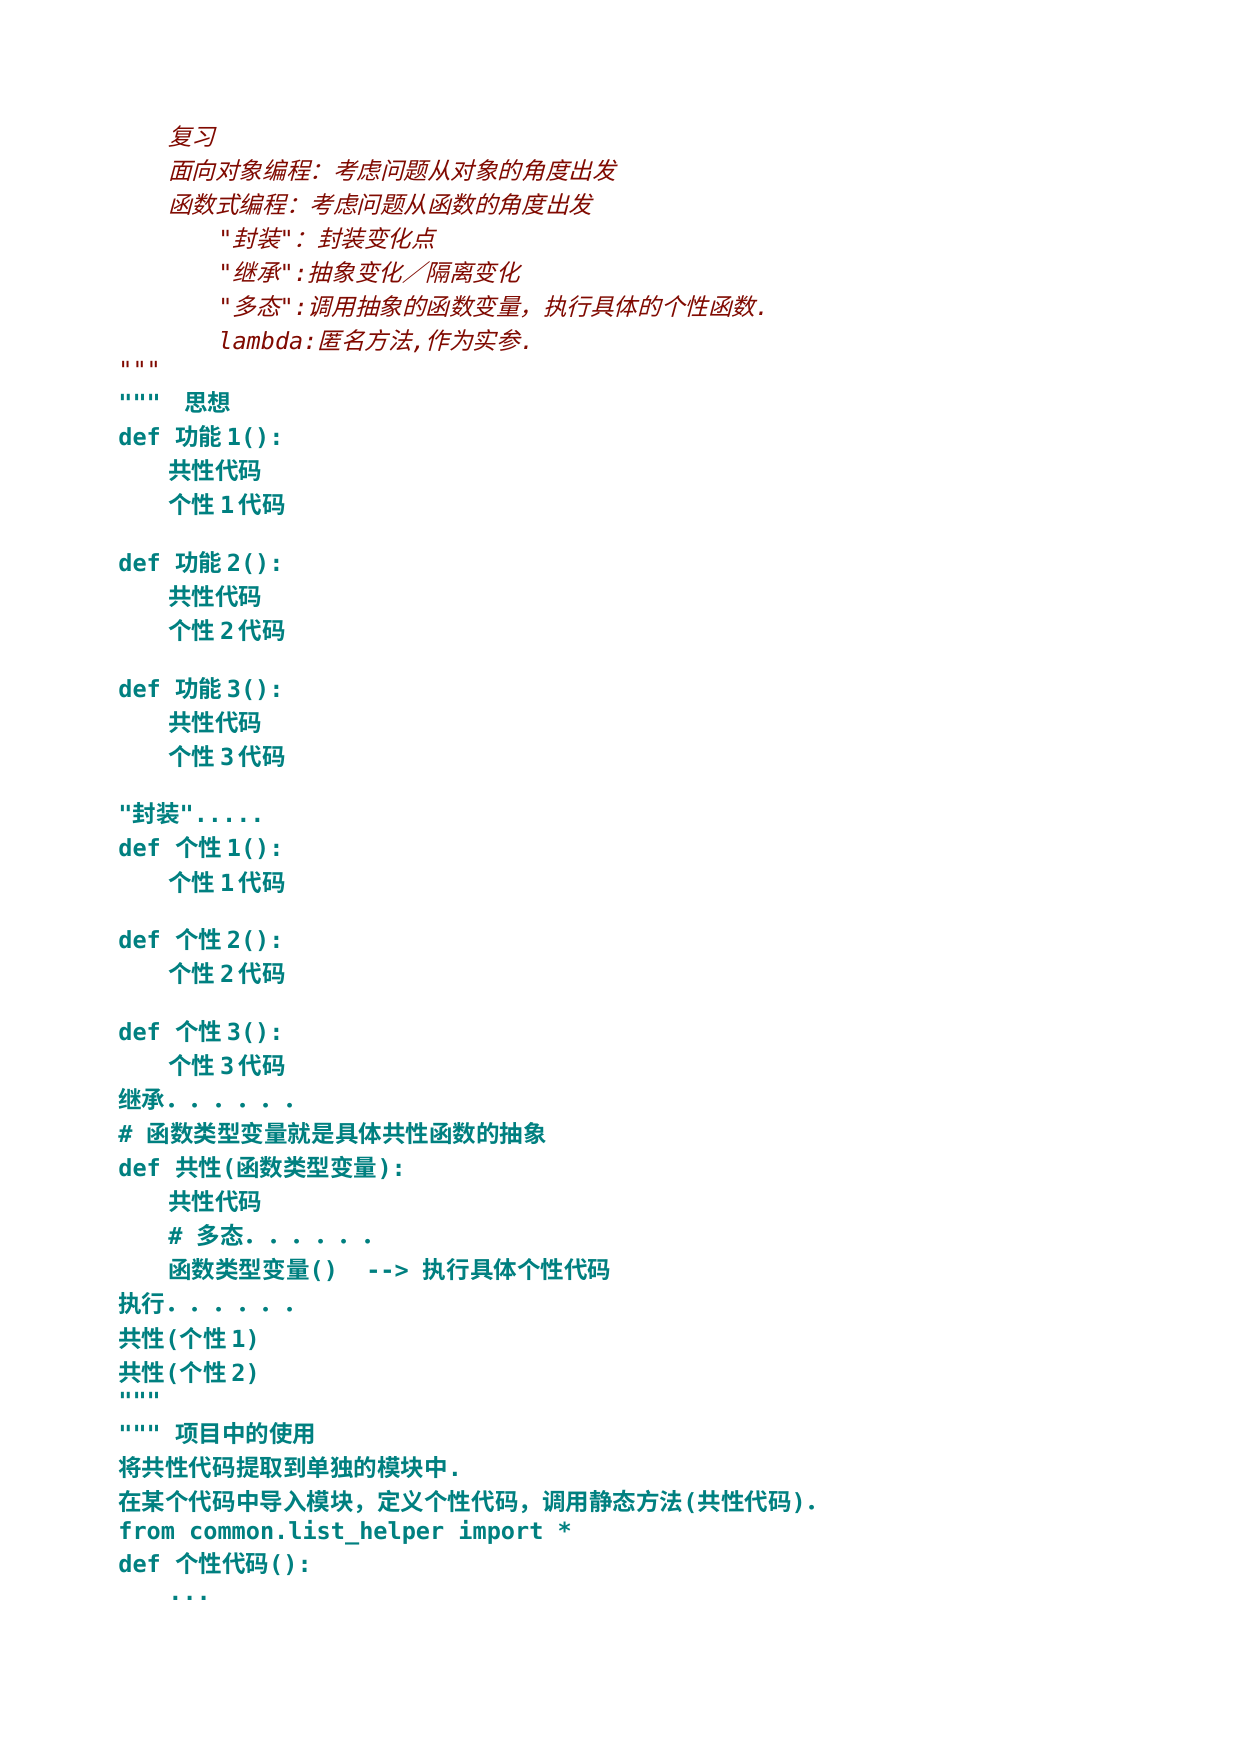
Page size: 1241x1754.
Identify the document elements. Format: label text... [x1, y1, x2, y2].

text "多态":调用抽象的函数变量，执行具体的个性函数. [118, 288, 1122, 322]
text # 多态．．．．．． [118, 1217, 1122, 1252]
text 个性1代码 [118, 486, 1122, 520]
text ... [118, 1579, 1122, 1607]
text def 个性2(): [118, 921, 1122, 955]
text """ 项目中的使用 [118, 1415, 1122, 1449]
text 个性3代码 [118, 1047, 1122, 1081]
text def 个性代码(): [118, 1545, 1122, 1579]
text # 函数类型变量就是具体共性函数的抽象 [118, 1115, 1122, 1149]
text 在某个代码中导入模块，定义个性代码，调用静态方法(共性代码)． [118, 1483, 1122, 1517]
text def 功能3(): [118, 670, 1122, 704]
text 共性(个性1) [118, 1320, 1122, 1354]
text 共性代码 [118, 1183, 1122, 1217]
text """ 思想 [118, 384, 1122, 418]
text def 共性(函数类型变量): [118, 1149, 1122, 1183]
text lambda:匿名方法,作为实参. [118, 322, 1122, 357]
text "封装"：封装变化点 [118, 220, 1122, 254]
text 执行．．．．．． [118, 1286, 1122, 1320]
text 共性代码 [118, 704, 1122, 738]
text "继承":抽象变化／隔离变化 [118, 254, 1122, 288]
text def 个性3(): [118, 1013, 1122, 1047]
text 共性代码 [118, 452, 1122, 486]
text """ [118, 357, 1122, 384]
text def 功能2(): [118, 544, 1122, 578]
text 个性2代码 [118, 612, 1122, 646]
text 函数类型变量() --> 执行具体个性代码 [118, 1252, 1122, 1286]
text """ [118, 1388, 1122, 1415]
text from common.list_helper import * [118, 1517, 1122, 1545]
text 函数式编程：考虑问题从函数的角度出发 [118, 186, 1122, 220]
text 共性(个性2) [118, 1354, 1122, 1388]
text 面向对象编程：考虑问题从对象的角度出发 [118, 152, 1122, 186]
text 个性3代码 [118, 738, 1122, 772]
text "封装"..... [118, 796, 1122, 829]
text 共性代码 [118, 578, 1122, 612]
text 将共性代码提取到单独的模块中. [118, 1449, 1122, 1483]
text def 功能1(): [118, 418, 1122, 452]
text 复习 [118, 118, 1122, 152]
text def 个性1(): [118, 829, 1122, 864]
text 个性2代码 [118, 955, 1122, 989]
text 个性1代码 [118, 864, 1122, 898]
text 继承．．．．．． [118, 1081, 1122, 1115]
